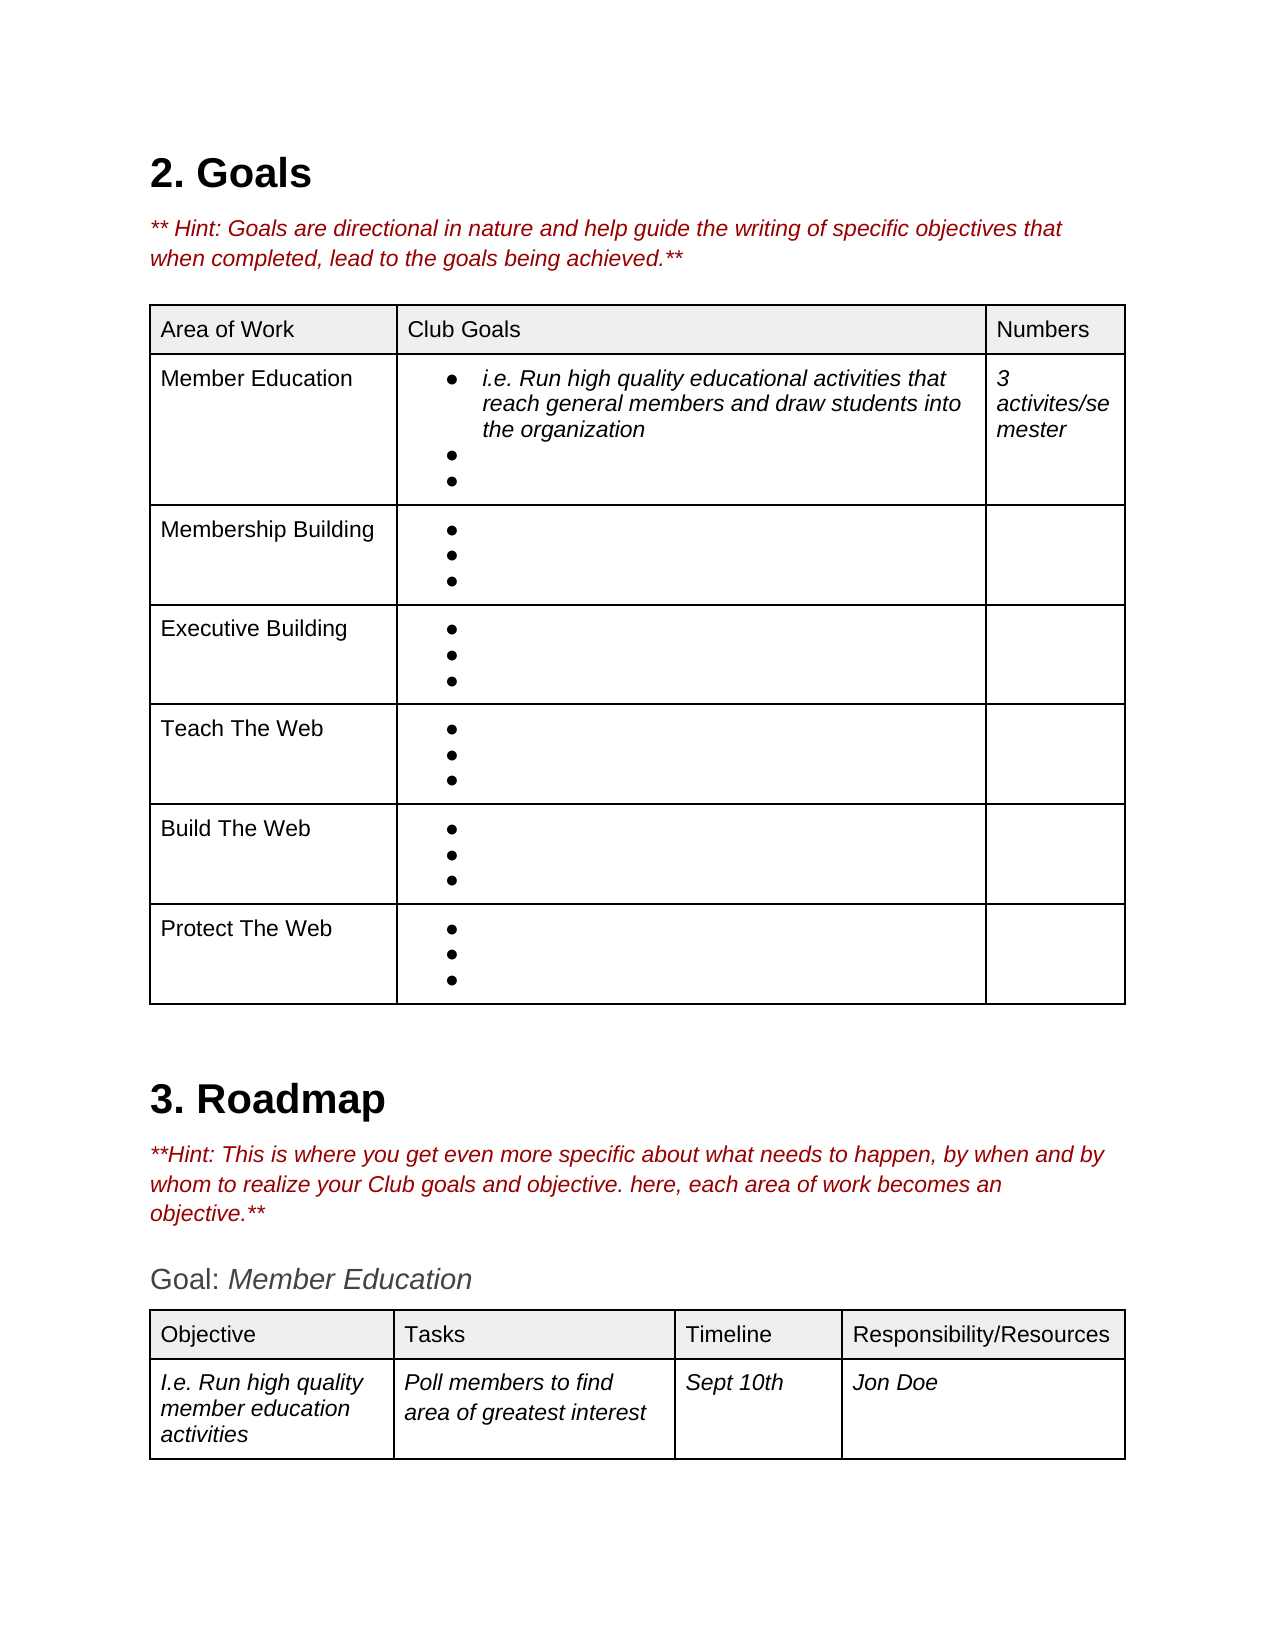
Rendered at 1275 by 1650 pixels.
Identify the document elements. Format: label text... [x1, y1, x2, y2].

table_header Responsibility/Resources [843, 1311, 1124, 1358]
table_header Objective [151, 1311, 393, 1358]
table_cell I.e. Run high quality member education activities [151, 1360, 393, 1457]
table_cell [398, 606, 985, 703]
table_cell Member Education [151, 355, 396, 504]
table_cell [398, 805, 985, 903]
subtitle 2. Goals [150, 150, 1125, 197]
text ** Hint: Goals are directional in nature and help guide the writing of specific objectives that when completed, lead to the goals being achieved.** [150, 216, 1125, 271]
table_cell [987, 705, 1124, 803]
table_cell [987, 606, 1124, 703]
table_cell Poll members to find area of greatest interest [395, 1360, 674, 1457]
table_header Timeline [676, 1311, 841, 1358]
table_cell i.e. Run high quality educational activities that reach general members and draw students into the organization [398, 355, 985, 504]
table_header Numbers [987, 306, 1124, 353]
table_cell Executive Building [151, 606, 396, 703]
table_cell [987, 506, 1124, 603]
table_header Area of Work [151, 306, 396, 353]
table_cell [398, 705, 985, 803]
subtitle Goal: Member Education [150, 1263, 1125, 1296]
table_cell [987, 905, 1124, 1003]
subtitle 3. Roadmap [150, 1076, 1125, 1122]
table_cell [987, 805, 1124, 903]
table_cell 3 activites/semester [987, 355, 1124, 504]
table_cell Membership Building [151, 506, 396, 603]
text **Hint: This is where you get even more specific about what needs to happen, by when and by whom to realize your Club goals and objective. here, each area of work becomes an objective.** [150, 1142, 1125, 1226]
table_cell Jon Doe [843, 1360, 1124, 1457]
table_header Club Goals [398, 306, 985, 353]
table_cell Sept 10th [676, 1360, 841, 1457]
table_cell [398, 905, 985, 1003]
table_header Tasks [395, 1311, 674, 1358]
table_cell Protect The Web [151, 905, 396, 1003]
table_cell [398, 506, 985, 603]
table_cell Teach The Web [151, 705, 396, 803]
table_cell Build The Web [151, 805, 396, 903]
